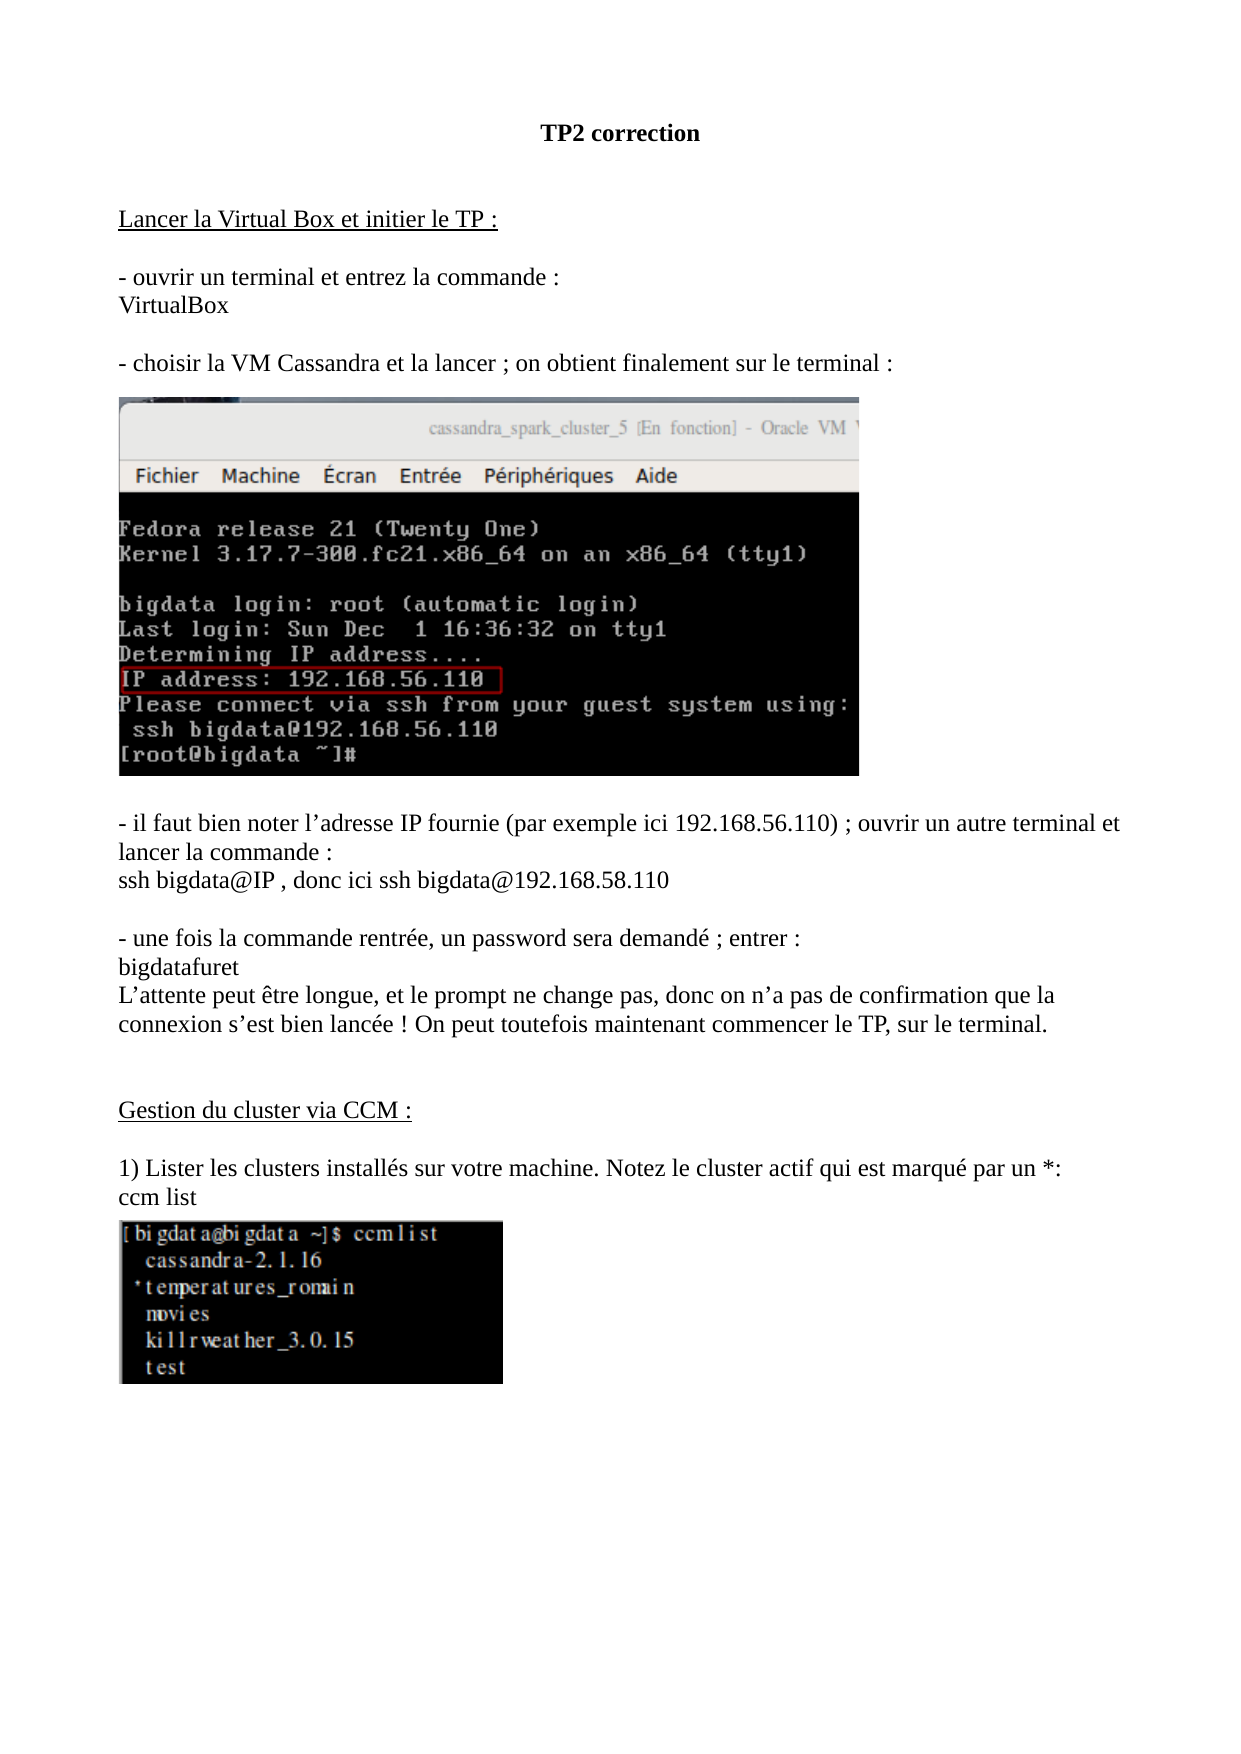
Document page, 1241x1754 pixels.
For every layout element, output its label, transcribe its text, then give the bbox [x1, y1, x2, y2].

text bigdatafuret [118, 952, 1122, 981]
text TP2 correction [118, 118, 1122, 147]
text Lancer la Virtual Box et initier le TP : [118, 204, 1122, 233]
text VirtualBox [118, 291, 1122, 319]
picture [118, 397, 860, 776]
text ccm list [118, 1182, 1122, 1211]
text - il faut bien noter l’adresse IP fournie (par exemple ici 192.168.56.110) ; ouvrir un autre terminal et lancer la commande : [118, 808, 1122, 866]
text - ouvrir un terminal et entrez la commande : [118, 262, 1122, 291]
text L’attente peut être longue, et le prompt ne change pas, donc on n’a pas de confirmation que la connexion s’est bien lancée ! On peut toutefois maintenant commencer le TP, sur le terminal. [118, 981, 1122, 1038]
text - choisir la VM Cassandra et la lancer ; on obtient finalement sur le terminal : [118, 348, 1122, 377]
text 1) Lister les clusters installés sur votre machine. Notez le cluster actif qui est marqué par un *: [118, 1153, 1122, 1182]
text ssh bigdata@IP , donc ici ssh bigdata@192.168.58.110 [118, 866, 1122, 894]
text Gestion du cluster via CCM : [118, 1096, 1122, 1124]
text - une fois la commande rentrée, un password sera demandé ; entrer : [118, 923, 1122, 952]
picture [118, 1220, 503, 1384]
